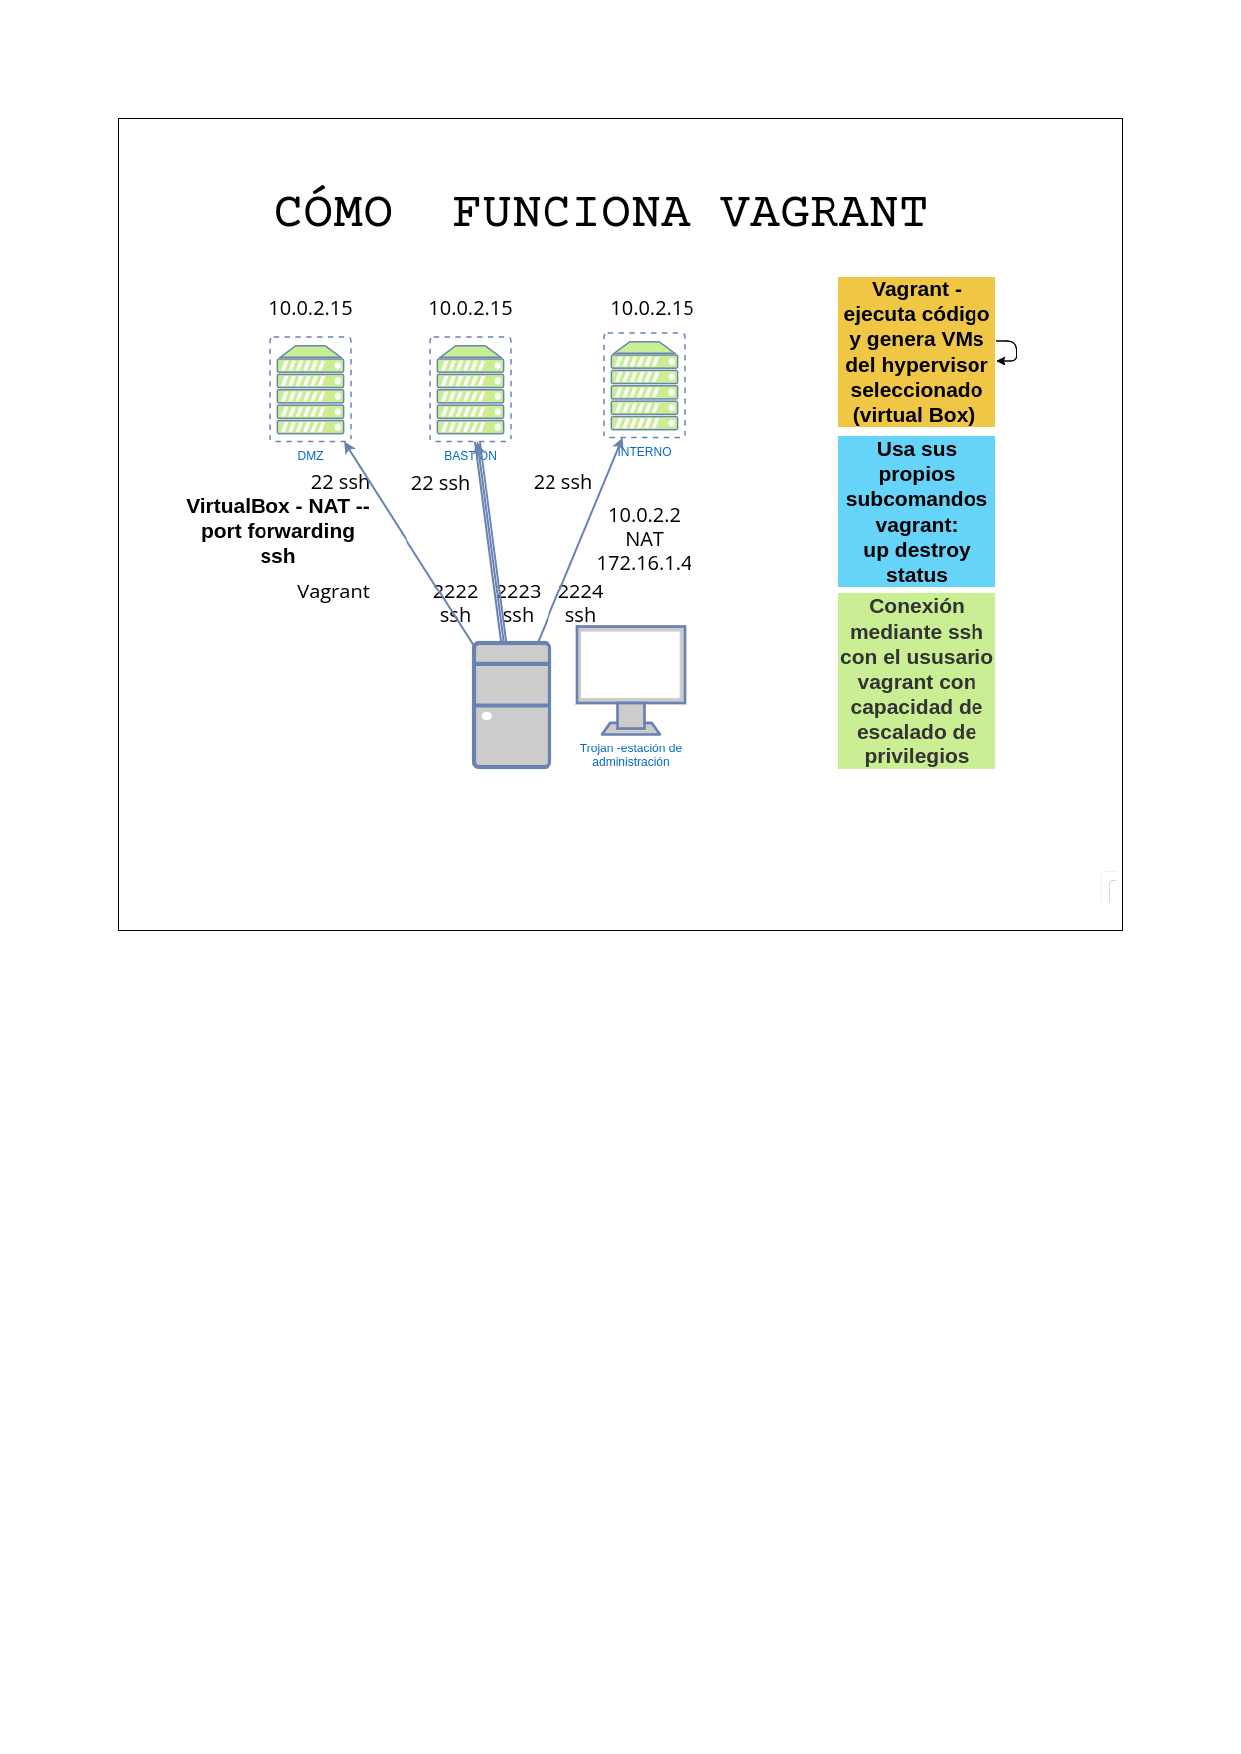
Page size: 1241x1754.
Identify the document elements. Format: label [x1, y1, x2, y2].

table_header [119, 119, 1122, 930]
picture [123, 125, 1117, 902]
